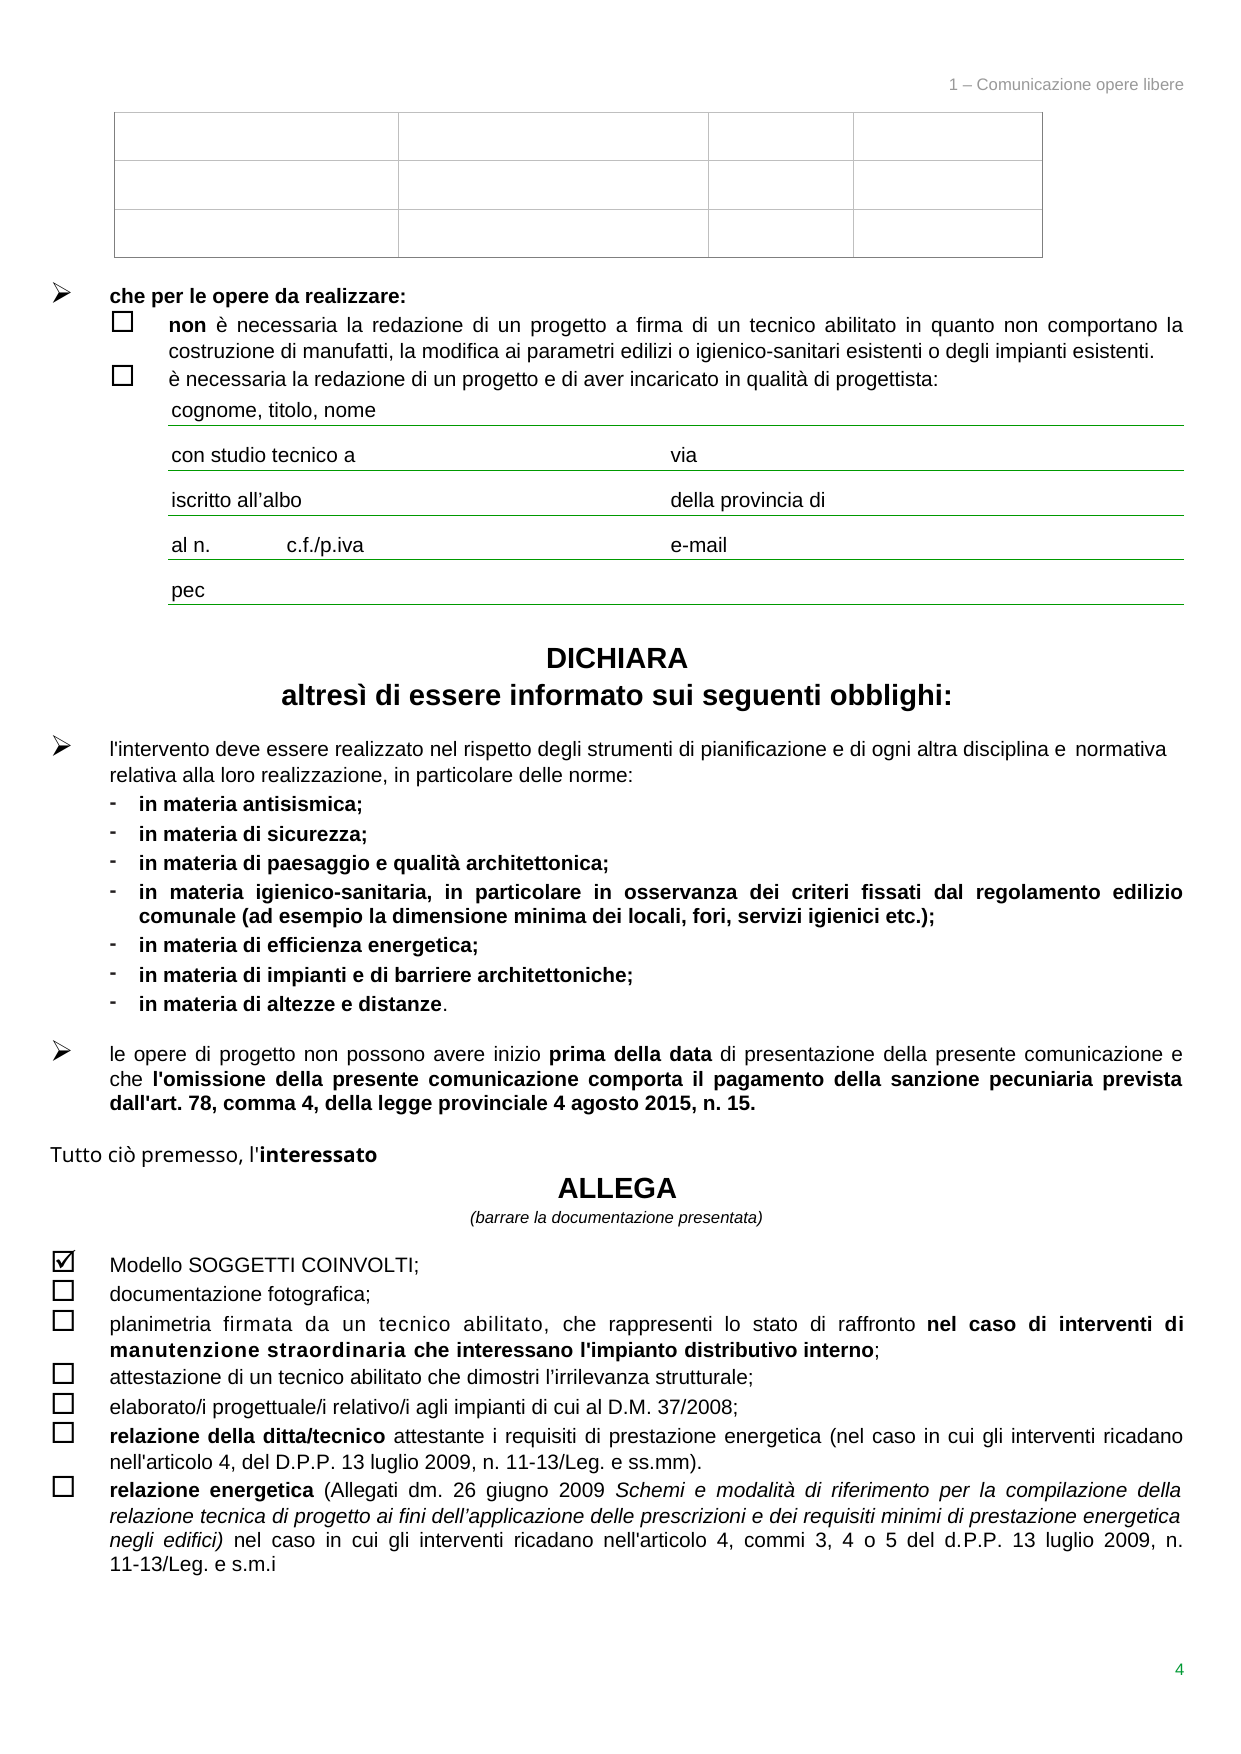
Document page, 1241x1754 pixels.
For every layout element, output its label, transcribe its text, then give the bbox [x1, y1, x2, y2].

text cognome, titolo, nome [168, 395, 1184, 425]
text - in materia igienico-sanitaria, in particolare in osservanza dei criteri fissati dal regolamento edilizio comunale (ad esempio la dimensione minima dei locali, fori, servizi igienici etc.); [109, 878, 1184, 928]
text Tutto ciò premesso, l'interessato [50, 1140, 1184, 1169]
text pec [168, 574, 1184, 604]
table_cell [115, 161, 398, 208]
table_cell [399, 210, 708, 257]
table_cell [399, 161, 708, 208]
table_cell [115, 113, 398, 160]
list elaborato/i progettuale/i relativo/i agli impianti di cui al D.M. 37/2008; [50, 1394, 1184, 1421]
text - in materia di impianti e di barriere architettoniche; [109, 960, 1184, 986]
table_cell [709, 113, 853, 160]
text - in materia di paesaggio e qualità architettonica; [109, 848, 1184, 875]
text ALLEGA [50, 1172, 1184, 1205]
list documentazione fotografica; [50, 1282, 1184, 1308]
table_cell [399, 113, 708, 160]
table_cell [115, 210, 398, 257]
table_cell [854, 113, 1042, 160]
list relazione della ditta/tecnico attestante i requisiti di prestazione energetica (nel caso in cui gli interventi ricadano nell'articolo 4, del D.P.P. 13 luglio 2009, n. 11-13/Leg. e ss.mm). [50, 1423, 1184, 1474]
list planimetria firmata da un tecnico abilitato, che rappresenti lo stato di raffronto nel caso di interventi di manutenzione straordinaria che interessano l'impianto distributivo interno; [50, 1311, 1184, 1362]
table_cell [709, 161, 853, 208]
list l'intervento deve essere realizzato nel rispetto degli strumenti di pianificazione e di ogni altra disciplina e normativa relativa alla loro realizzazione, in particolare delle norme: [50, 736, 1184, 787]
text - in materia di altezze e distanze. [109, 989, 1184, 1016]
table_cell [709, 210, 853, 257]
list che per le opere da realizzare: [50, 283, 1184, 309]
table_cell [854, 161, 1042, 208]
text al n. c.f./p.iva e-mail [168, 530, 1184, 559]
list Modello SOGGETTI COINVOLTI; [50, 1252, 1184, 1279]
text (barrare la documentazione presentata) [50, 1208, 1184, 1227]
list attestazione di un tecnico abilitato che dimostri l’irrilevanza strutturale; [50, 1364, 1184, 1391]
text - in materia di efficienza energetica; [109, 931, 1184, 957]
text altresì di essere informato sui seguenti obblighi: [50, 678, 1184, 711]
table_cell [854, 210, 1042, 257]
text DICHIARA [50, 641, 1184, 675]
text - in materia di sicurezza; [109, 819, 1184, 845]
text - in materia antisismica; [109, 790, 1184, 816]
text  non è necessaria la redazione di un progetto a firma di un tecnico abilitato in quanto non comportano la costruzione di manufatti, la modifica ai parametri edilizi o igienico-sanitari esistenti o degli impianti esistenti. [109, 312, 1184, 363]
text  è necessaria la redazione di un progetto e di aver incaricato in qualità di progettista: [109, 366, 1184, 392]
list relazione energetica (Allegati dm. 26 giugno 2009 Schemi e modalità di riferimento per la compilazione della relazione tecnica di progetto ai fini dell’applicazione delle prescrizioni e dei requisiti minimi di prestazione energetica negli edifici) nel caso in cui gli interventi ricadano nell'articolo 4, commi 3, 4 o 5 del d.P.P. 13 luglio 2009, n. 11-13/Leg. e s.m.i [50, 1477, 1184, 1575]
list le opere di progetto non possono avere inizio prima della data di presentazione della presente comunicazione e che l'omissione della presente comunicazione comporta il pagamento della sanzione pecuniaria prevista dall'art. 78, comma 4, della legge provinciale 4 agosto 2015, n. 15. [50, 1041, 1184, 1115]
text con studio tecnico a via [168, 440, 1184, 470]
text iscritto all’albo della provincia di [168, 485, 1184, 515]
